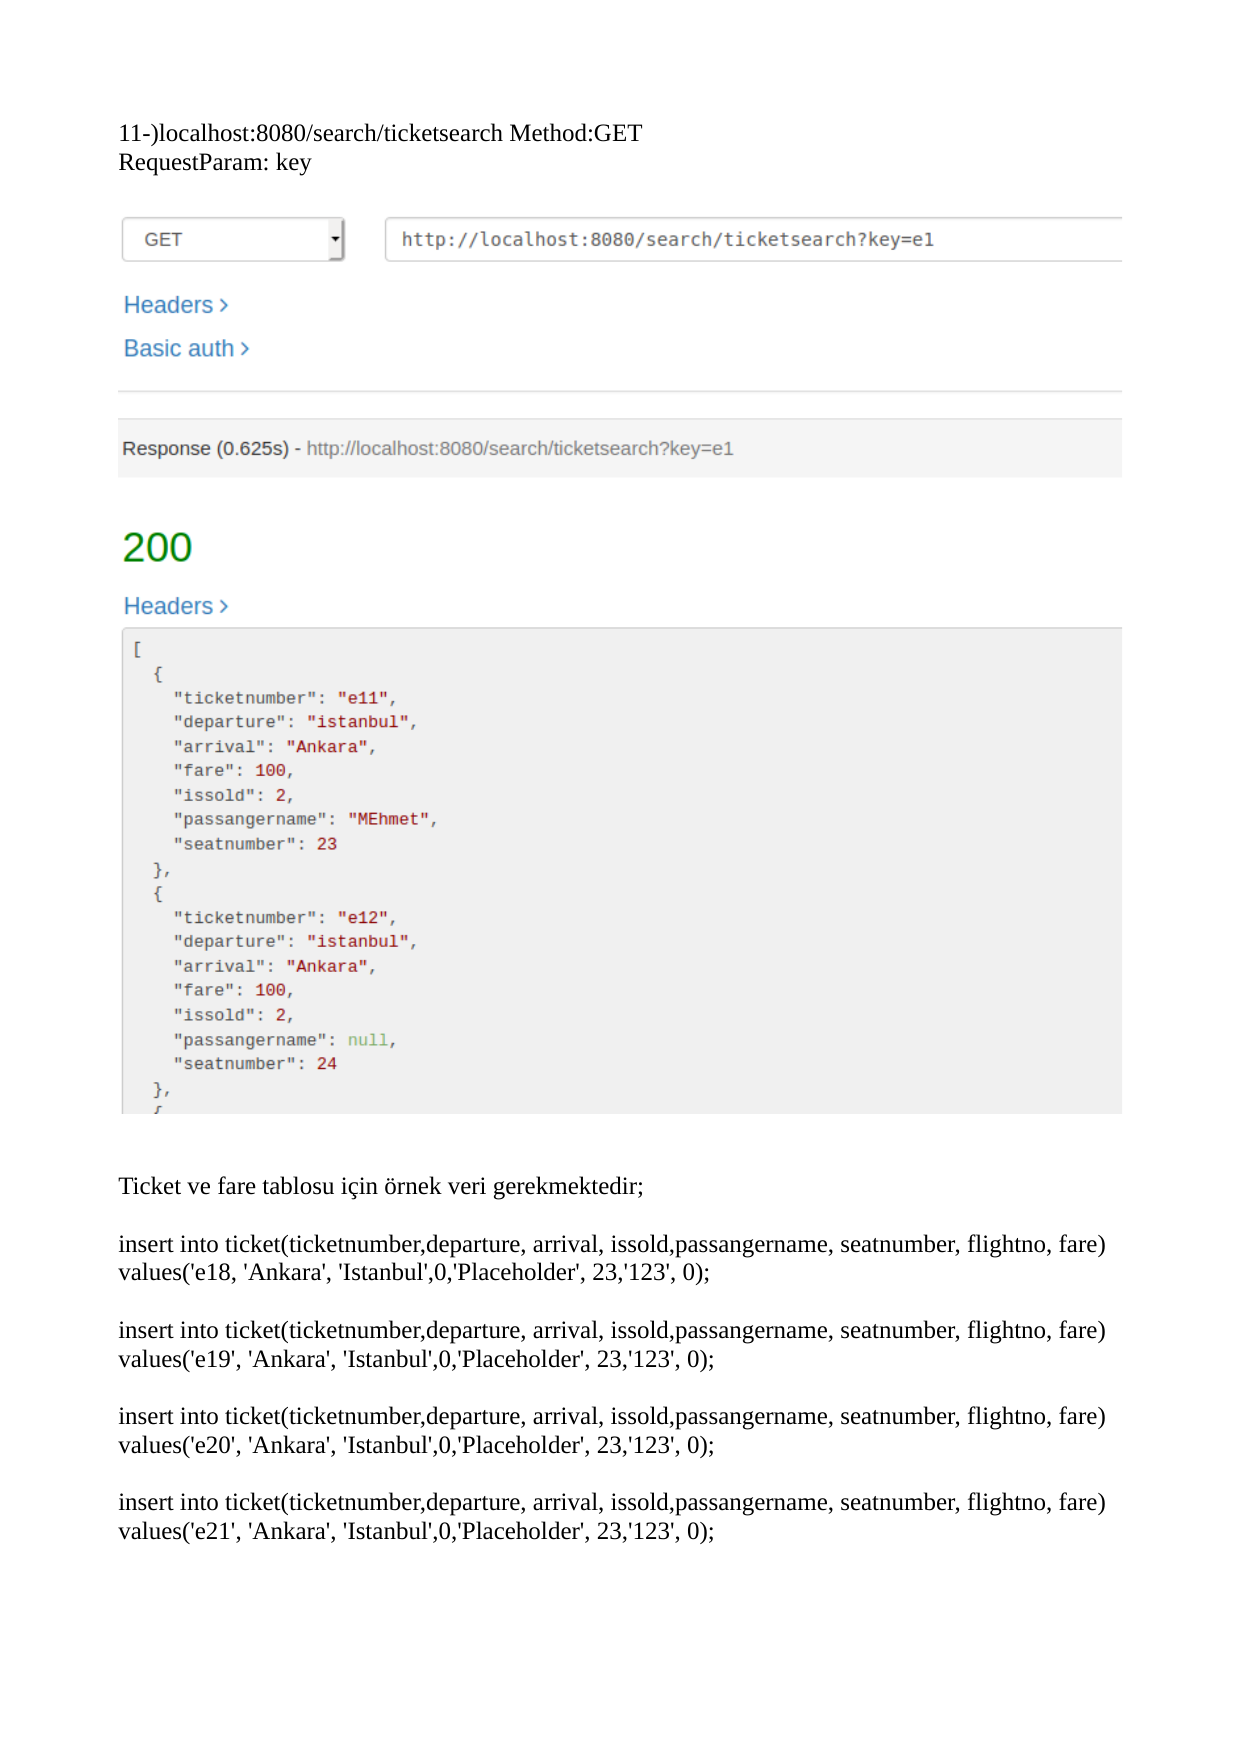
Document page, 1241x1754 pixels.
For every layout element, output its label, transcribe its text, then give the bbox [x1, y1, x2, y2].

text 11-)localhost:8080/search/ticketsearch Method:GET [118, 118, 1122, 147]
text insert into ticket(ticketnumber,departure, arrival, issold,passangername, seatnumber, flightno, fare) values('e18, 'Ankara', 'Istanbul',0,'Placeholder', 23,'123', 0); [118, 1229, 1122, 1286]
text RequestParam: key [118, 147, 1122, 176]
text insert into ticket(ticketnumber,departure, arrival, issold,passangername, seatnumber, flightno, fare) values('e21', 'Ankara', 'Istanbul',0,'Placeholder', 23,'123', 0); [118, 1487, 1122, 1545]
text insert into ticket(ticketnumber,departure, arrival, issold,passangername, seatnumber, flightno, fare) values('e20', 'Ankara', 'Istanbul',0,'Placeholder', 23,'123', 0); [118, 1401, 1122, 1459]
picture [118, 204, 1123, 1114]
text insert into ticket(ticketnumber,departure, arrival, issold,passangername, seatnumber, flightno, fare) values('e19', 'Ankara', 'Istanbul',0,'Placeholder', 23,'123', 0); [118, 1315, 1122, 1372]
text Ticket ve fare tablosu için örnek veri gerekmektedir; [118, 1171, 1122, 1200]
